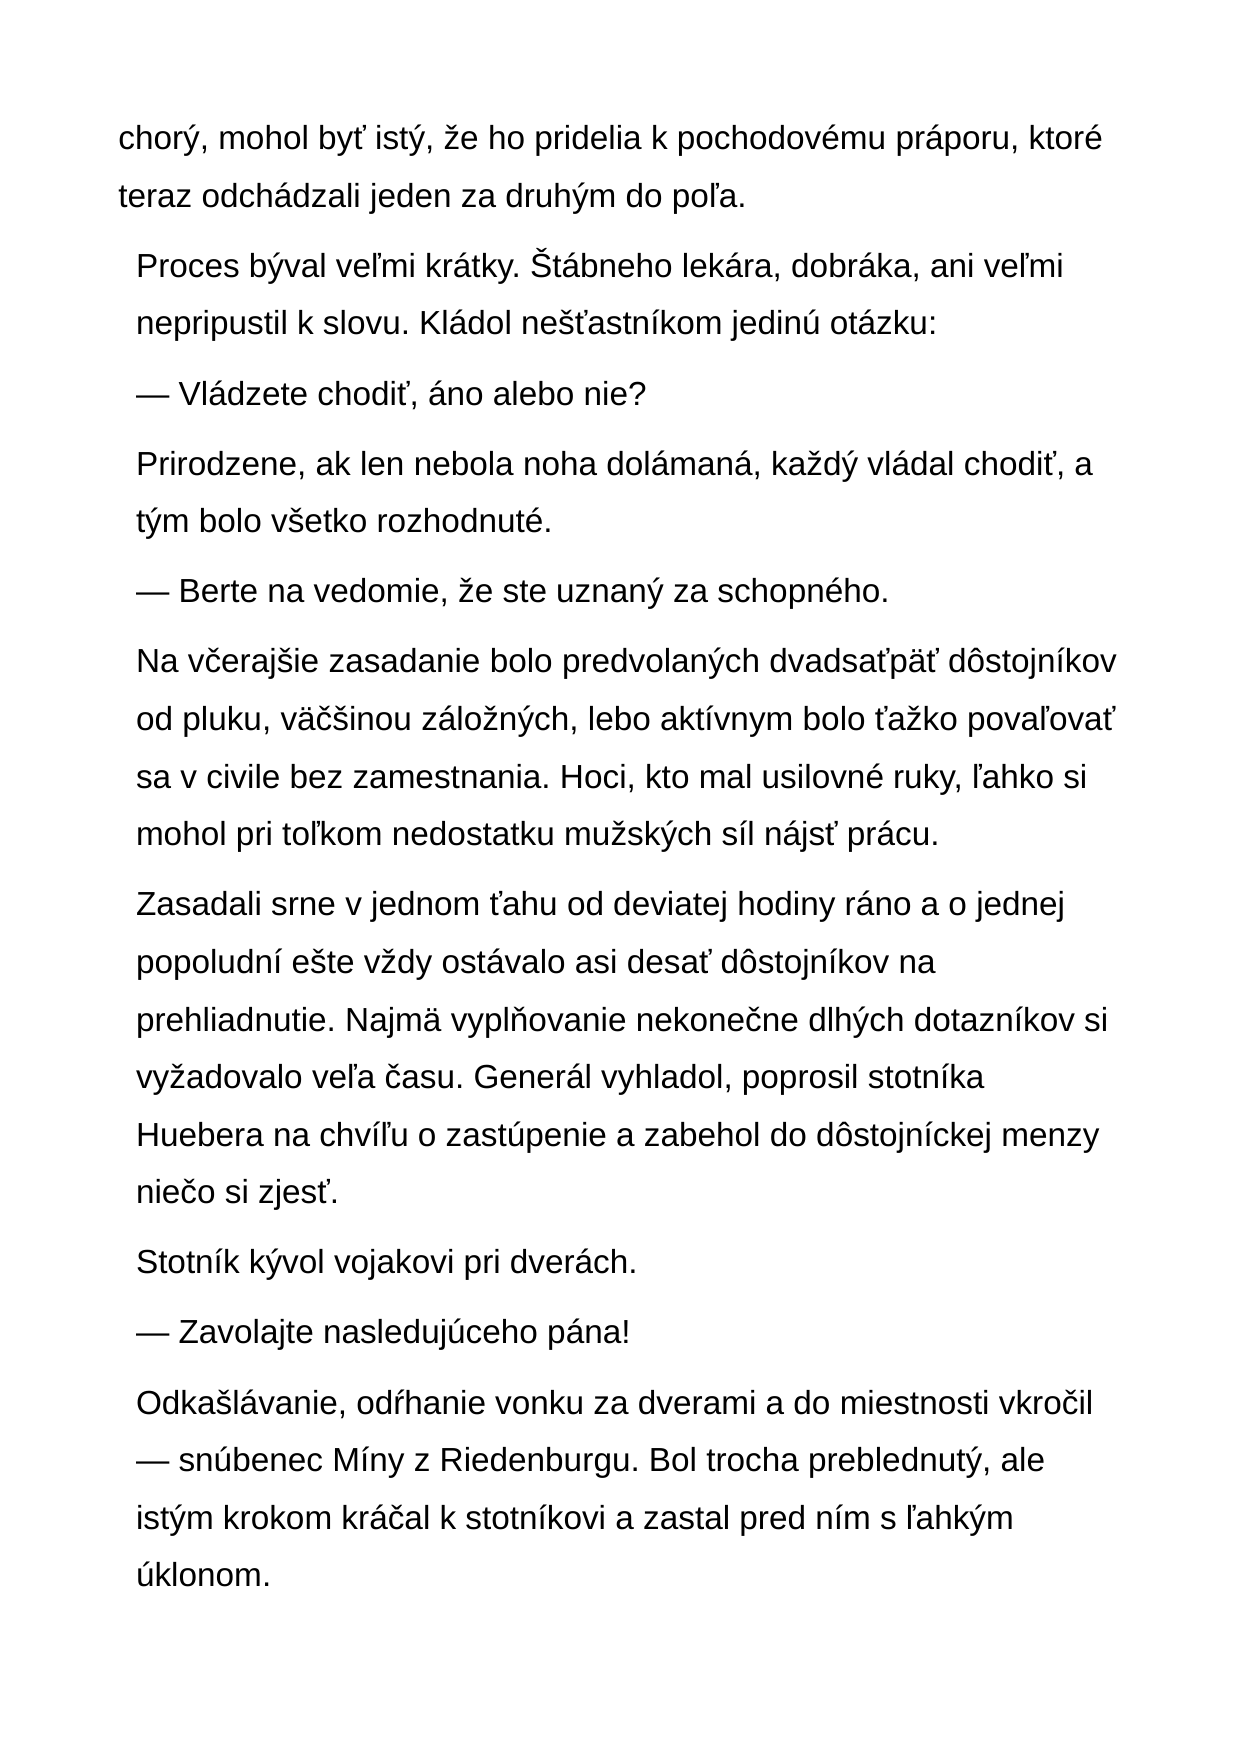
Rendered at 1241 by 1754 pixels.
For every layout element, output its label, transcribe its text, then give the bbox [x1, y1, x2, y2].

text Zasadali srne v jednom ťahu od deviatej hodiny ráno a o jednej popoludní ešte vždy ostávalo asi desať dôstojníkov na prehliadnutie. Najmä vyplňovanie nekonečne dlhých dotazníkov si vyžadovalo veľa času. Generál vyhladol, poprosil stotníka Huebera na chvíľu o zastúpenie a zabehol do dôstojníckej menzy niečo si zjesť. [136, 884, 1122, 1211]
text chorý, mohol byť istý, že ho pridelia k pochodovému práporu, ktoré teraz odchádzali jeden za druhým do poľa. [118, 118, 1122, 214]
text Prirodzene, ak len nebola noha dolámaná, každý vládal chodiť, a tým bolo všetko rozhodnuté. [136, 444, 1122, 540]
text — Berte na vedomie, že ste uznaný za schopného. [136, 571, 1122, 610]
text — Zavolajte nasledujúceho pána! [136, 1313, 1122, 1351]
text Na včerajšie zasadanie bolo predvolaných dvadsaťpäť dôstojníkov od pluku, väčšinou záložných, lebo aktívnym bolo ťažko povaľovať sa v civile bez zamestnania. Hoci, kto mal usilovné ruky, ľahko si mohol pri toľkom nedostatku mužských síl nájsť prácu. [136, 641, 1122, 853]
text Stotník kývol vojakovi pri dverách. [136, 1242, 1122, 1281]
text — Vládzete chodiť, áno alebo nie? [136, 373, 1122, 412]
text Odkašlávanie, odŕhanie vonku za dverami a do miestnosti vkročil — snúbenec Míny z Riedenburgu. Bol trocha preblednutý, ale istým krokom kráčal k stotníkovi a zastal pred ním s ľahkým úklonom. [136, 1383, 1122, 1594]
text Proces býval veľmi krátky. Štábneho lekára, dobráka, ani veľmi nepripustil k slovu. Kládol nešťastníkom jedinú otázku: [136, 246, 1122, 342]
